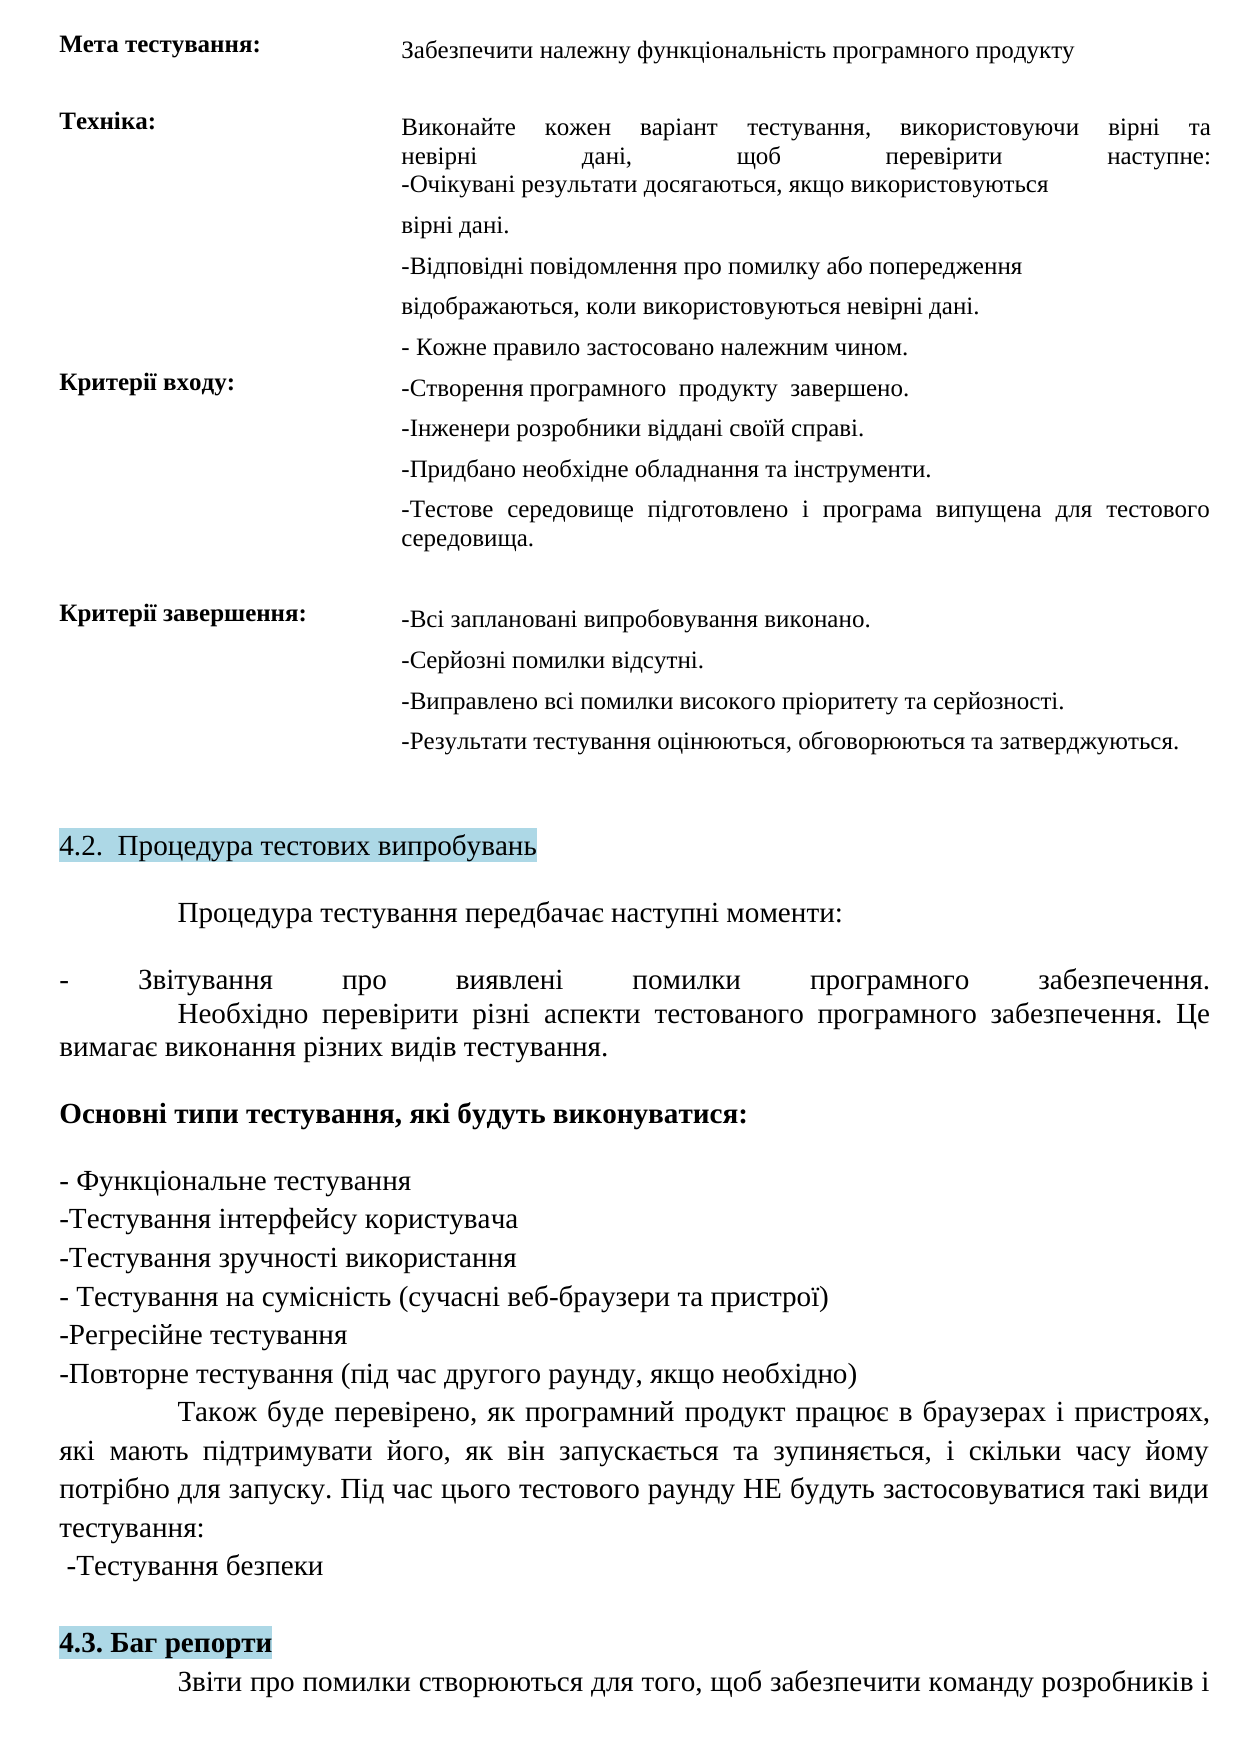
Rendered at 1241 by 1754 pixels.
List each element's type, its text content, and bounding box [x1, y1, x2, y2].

text Процедура тестування передбачає наступні моменти: [59, 895, 1211, 929]
text - Тестування на сумісність (сучасні веб-браузери та пристрої) [59, 1279, 1211, 1312]
text Основні типи тестування, які будуть виконуватися: [59, 1063, 1211, 1130]
table_header Мета тестування: [59, 30, 401, 106]
table_cell Виконайте кожен варіант тестування, використовуючи вірні та невірні дані, щоб перевірити наступне: -Очікувані результати досягаються, якщо використовуються вірні дані. -Відповідні повідомлення про помилку або попередження відображаються, коли використовуються невірні дані. - Кожне правило застосовано належним чином. [401, 106, 1211, 367]
table_cell Критерії входу: [59, 367, 401, 598]
table_cell -Всі заплановані випробовування виконано. -Серйозні помилки відсутні. -Виправлено всі помилки високого пріоритету та серйозності. -Результати тестування оцінюються, обговорюються та затверджуються. [401, 599, 1211, 761]
text - Функціональне тестування [59, 1163, 1211, 1197]
text -Тестування безпеки [59, 1548, 1211, 1582]
text Звіти про помилки створюються для того, щоб забезпечити команду розробників і [59, 1664, 1211, 1698]
text -Тестування інтерфейсу користувача [59, 1202, 1211, 1235]
table_cell -Створення програмного продукту завершено. -Інженери розробники віддані своїй справі. -Придбано необхідне обладнання та інструменти. -Тестове середовище підготовлено і програма випущена для тестового середовища. [401, 367, 1211, 598]
text -Тестування зручності використання [59, 1240, 1211, 1274]
text 4.3. Баг репорти [59, 1626, 1211, 1659]
table_cell Техніка: [59, 106, 401, 367]
text Також буде перевірено, як програмний продукт працює в браузерах і пристроях, які мають підтримувати його, як він запускається та зупиняється, і скільки часу йому потрібно для запуску. Під час цього тестового раунду НЕ будуть застосовуватися такі види тестування: [59, 1394, 1211, 1543]
text -Регресійне тестування [59, 1317, 1211, 1351]
table_header Забезпечити належну функціональність програмного продукту [401, 30, 1211, 106]
text - Звітування про виявлені помилки програмного забезпечення. Необхідно перевірити різні аспекти тестованого програмного забезпечення. Це вимагає виконання різних видів тестування. [59, 929, 1211, 1063]
text 4.2. Процедура тестових випробувань [59, 828, 1211, 862]
table_cell Критерії завершення: [59, 599, 401, 761]
text -Повторне тестування (під час другого раунду, якщо необхідно) [59, 1356, 1211, 1389]
